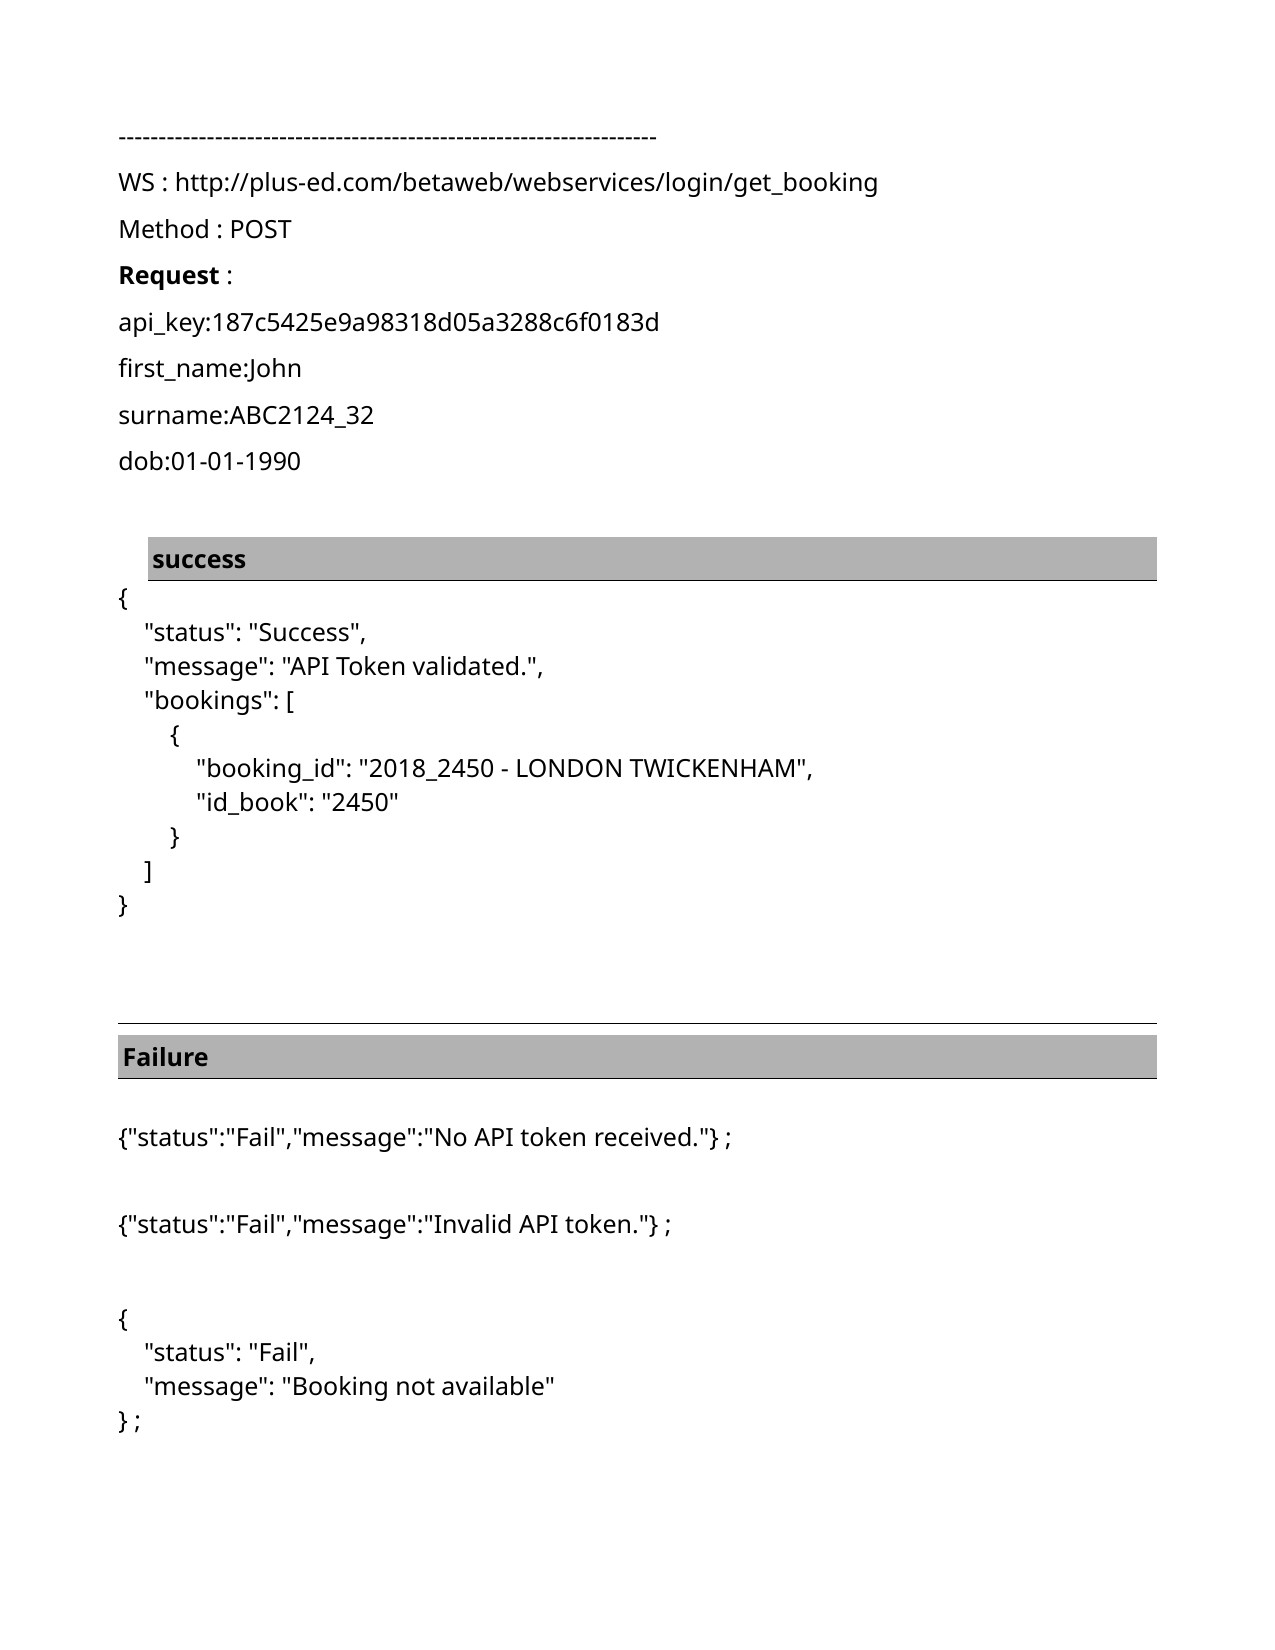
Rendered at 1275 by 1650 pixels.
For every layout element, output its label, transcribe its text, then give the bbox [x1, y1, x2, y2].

text dob:01-01-1990 [118, 444, 1157, 478]
text success [148, 537, 1157, 580]
text ------------------------------------------------------------------- [118, 118, 1157, 152]
text surname:ABC2124_32 [118, 397, 1157, 432]
text Request : [118, 258, 1157, 292]
text { "status": "Fail", "message": "Booking not available" } ; [118, 1300, 1157, 1437]
text Method : POST [118, 211, 1157, 245]
text { "status": "Success", "message": "API Token validated.", "bookings": [ { "booking_id": "2018_2450 - LONDON TWICKENHAM", "id_book": "2450" } ] } [118, 580, 1157, 921]
text Failure [118, 1035, 1157, 1078]
text {"status":"Fail","message":"Invalid API token."} ; [118, 1207, 1157, 1241]
text api_key:187c5425e9a98318d05a3288c6f0183d [118, 304, 1157, 338]
text WS : http://plus-ed.com/betaweb/webservices/login/get_booking [118, 165, 1157, 199]
text first_name:John [118, 351, 1157, 385]
text {"status":"Fail","message":"No API token received."} ; [118, 1119, 1157, 1153]
